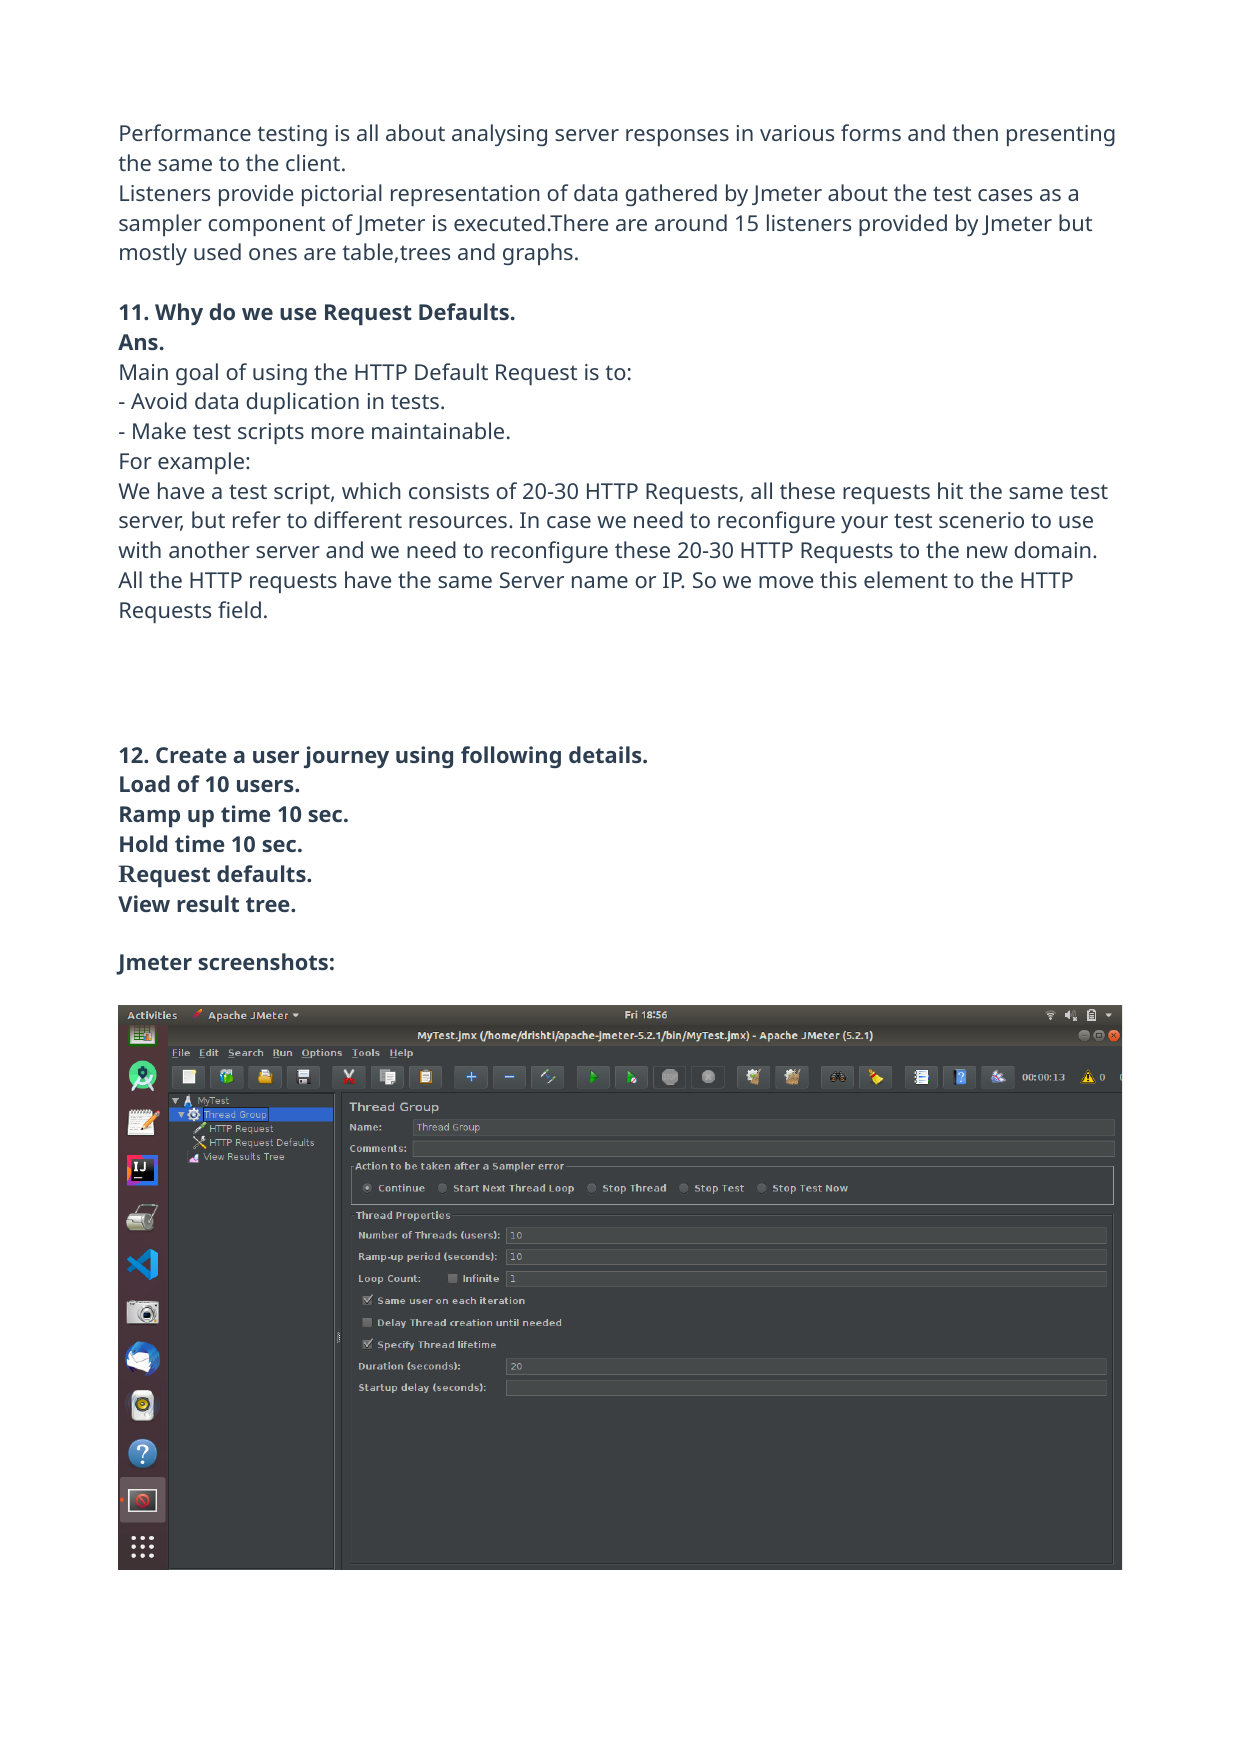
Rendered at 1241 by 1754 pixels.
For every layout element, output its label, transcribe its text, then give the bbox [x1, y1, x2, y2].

text - Make test scripts more maintainable. [118, 416, 1122, 446]
text Listeners provide pictorial representation of data gathered by Jmeter about the test cases as a sampler component of Jmeter is executed.There are around 15 listeners provided by Jmeter but mostly used ones are table,trees and graphs. [118, 178, 1122, 267]
picture [118, 1005, 1123, 1570]
text Ans. [118, 327, 1122, 356]
text 11. Why do we use Request Defaults. [118, 297, 1122, 327]
text - Avoid data duplication in tests. [118, 386, 1122, 416]
text 12. Create a user journey using following details. Load of 10 users. Ramp up time 10 sec. Hold time 10 sec. Request defaults. View result tree. [118, 739, 1122, 918]
text Jmeter screenshots: [118, 947, 1122, 977]
text For example: [118, 446, 1122, 476]
text We have a test script, which consists of 20-30 HTTP Requests, all these requests hit the same test server, but refer to different resources. In case we need to reconfigure your test scenerio to use with another server and we need to reconfigure these 20-30 HTTP Requests to the new domain. All the HTTP requests have the same Server name or IP. So we move this element to the HTTP Requests field. [118, 476, 1122, 624]
text Main goal of using the HTTP Default Request is to: [118, 356, 1122, 386]
text Performance testing is all about analysing server responses in various forms and then presenting the same to the client. [118, 118, 1122, 178]
